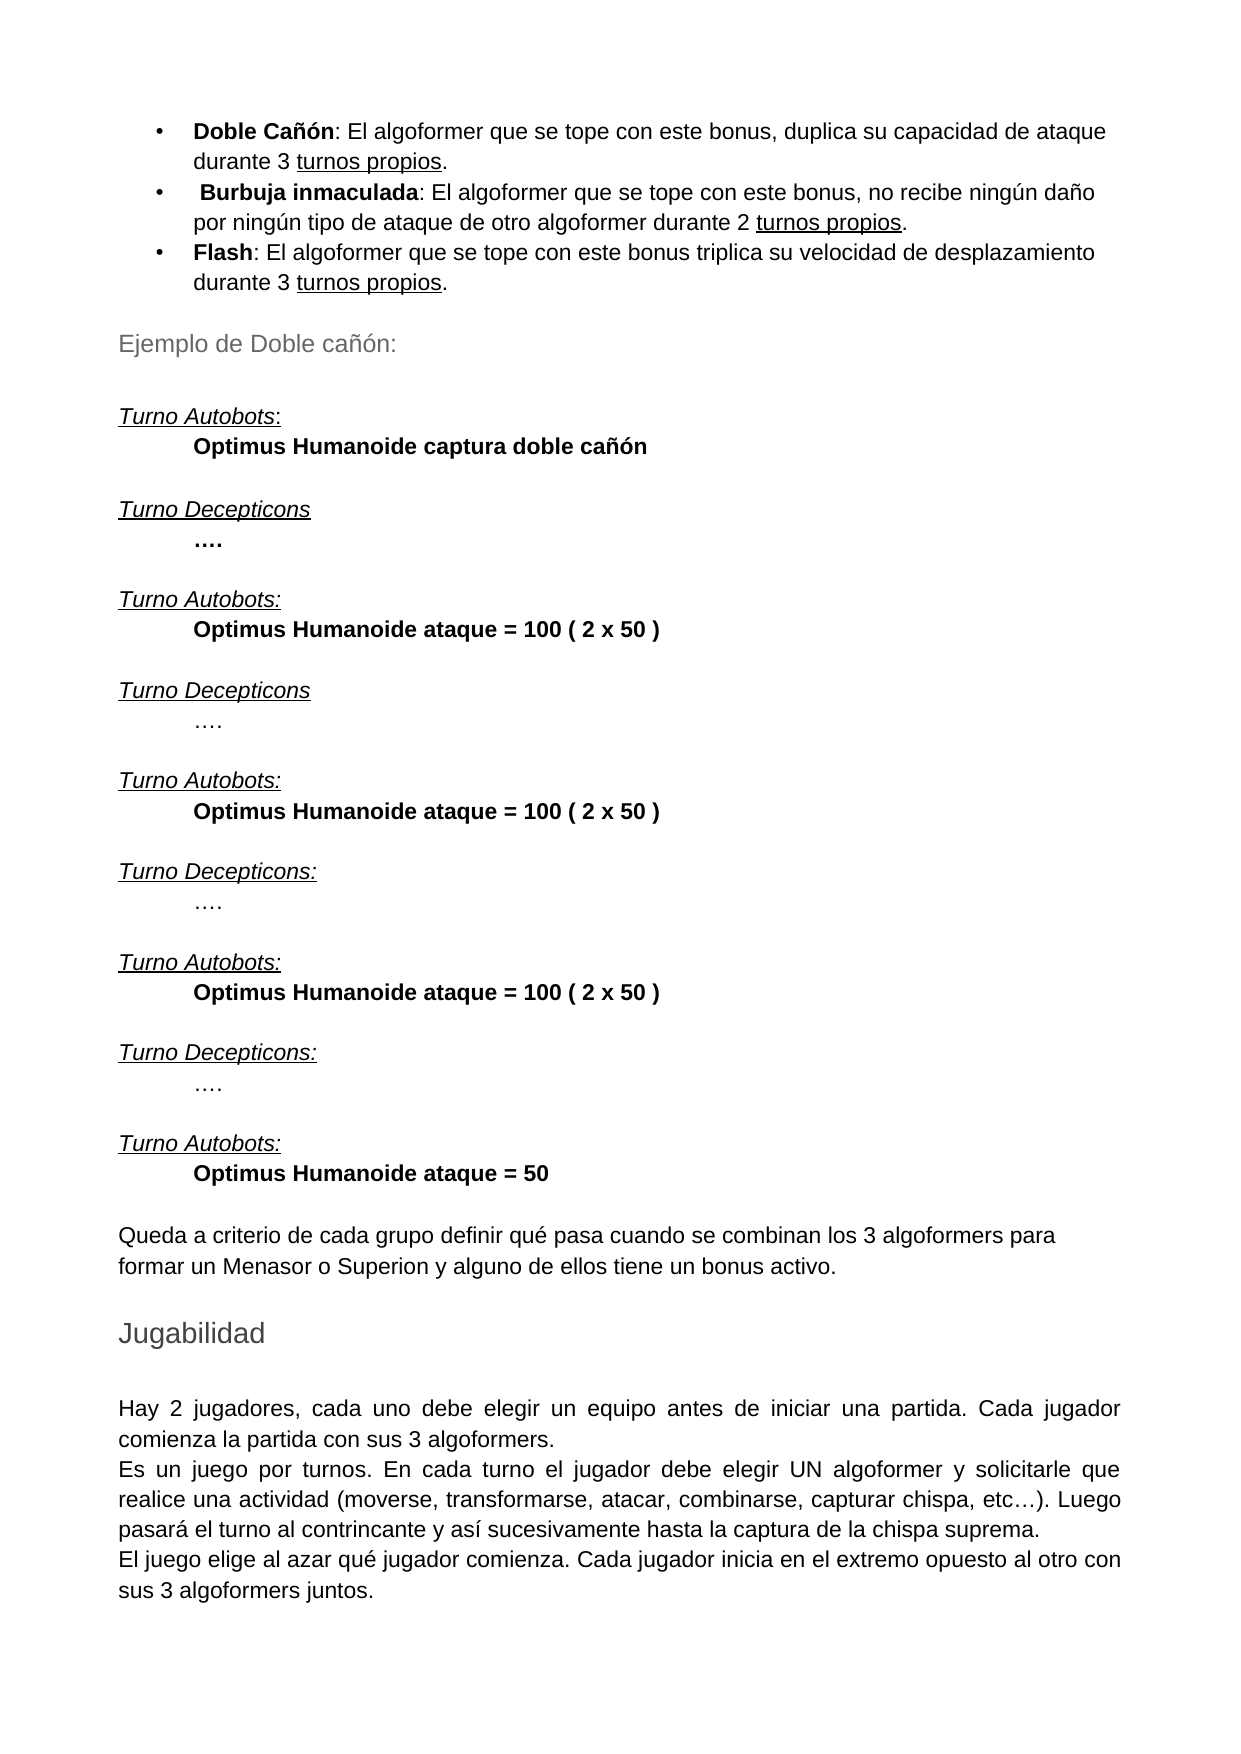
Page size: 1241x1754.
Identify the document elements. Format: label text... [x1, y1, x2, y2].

text Es un juego por turnos. En cada turno el jugador debe elegir UN algoformer y solicitarle que realice una actividad (moverse, transformarse, atacar, combinarse, capturar chispa, etc…). Luego pasará el turno al contrincante y así sucesivamente hasta la captura de la chispa suprema. [118, 1456, 1122, 1542]
text Turno Autobots: [118, 586, 1122, 612]
text Jugabilidad [118, 1316, 1122, 1350]
text …. [118, 526, 1122, 582]
text Turno Decepticons: [118, 1039, 1122, 1066]
text Optimus Humanoide ataque = 100 ( 2 x 50 ) [118, 979, 1122, 1035]
text Ejemplo de Doble cañón: [118, 328, 1122, 390]
list Flash: El algoformer que se tope con este bonus triplica su velocidad de desplazamiento durante 3 turnos propios. [156, 239, 1122, 296]
text Turno Autobots: [118, 949, 1122, 975]
text …. [118, 707, 1122, 763]
text Optimus Humanoide ataque = 100 ( 2 x 50 ) [118, 616, 1122, 673]
text Turno Autobots: [118, 1130, 1122, 1156]
text Turno Decepticons [118, 677, 1122, 703]
text Optimus Humanoide captura doble cañón [118, 433, 1122, 459]
list Doble Cañón: El algoformer que se tope con este bonus, duplica su capacidad de ataque durante 3 turnos propios. [156, 118, 1122, 175]
text Optimus Humanoide ataque = 100 ( 2 x 50 ) [118, 798, 1122, 854]
text Turno Autobots: [118, 403, 1122, 429]
text Hay 2 jugadores, cada uno debe elegir un equipo antes de iniciar una partida. Cada jugador comienza la partida con sus 3 algoformers. [118, 1395, 1122, 1452]
text Turno Decepticons [118, 496, 1122, 522]
text Queda a criterio de cada grupo definir qué pasa cuando se combinan los 3 algoformers para formar un Menasor o Superion y alguno de ellos tiene un bonus activo. [118, 1222, 1122, 1279]
list Burbuja inmaculada: El algoformer que se tope con este bonus, no recibe ningún daño por ningún tipo de ataque de otro algoformer durante 2 turnos propios. [156, 178, 1122, 235]
text El juego elige al azar qué jugador comienza. Cada jugador inicia en el extremo opuesto al otro con sus 3 algoformers juntos. [118, 1546, 1122, 1603]
text Turno Autobots: [118, 767, 1122, 794]
text …. [118, 888, 1122, 945]
text …. [118, 1069, 1122, 1126]
text Turno Decepticons: [118, 858, 1122, 884]
text Optimus Humanoide ataque = 50 [118, 1160, 1122, 1186]
